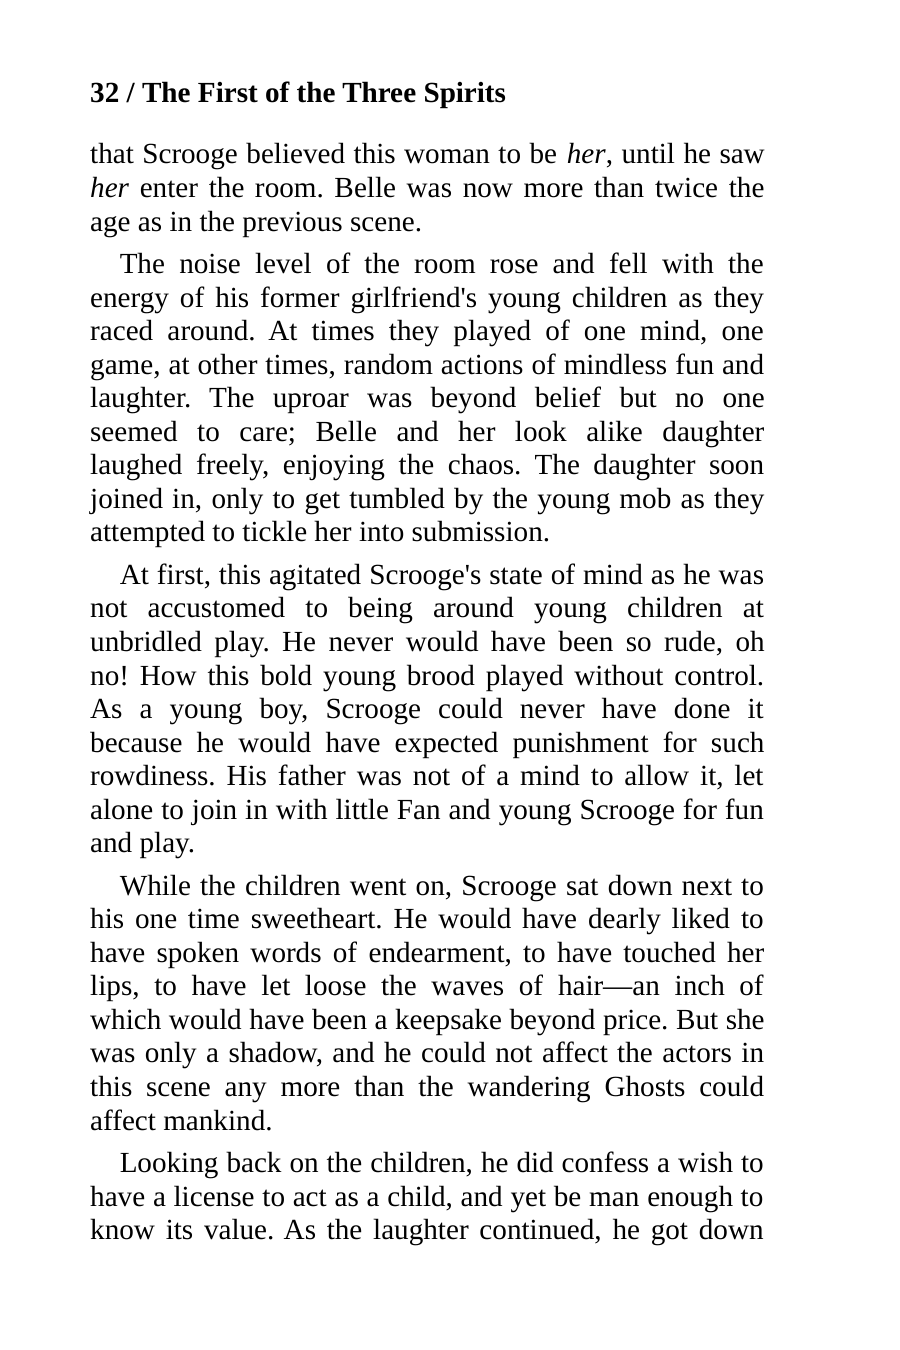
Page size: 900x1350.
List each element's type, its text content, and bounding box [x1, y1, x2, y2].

text The noise level of the room rose and fell with the energy of his former girlfriend's young children as they raced around. At times they played of one mind, one game, at other times, random actions of mindless fun and laughter. The uproar was beyond belief but no one seemed to care; Belle and her look alike daughter laughed freely, enjoying the chaos. The daughter soon joined in, only to get tumbled by the young mob as they attempted to tickle her into submission. [90, 246, 765, 548]
text Looking back on the children, he did confess a wish to have a license to act as a child, and yet be man enough to know its value. As the laughter continued, he got down [90, 1145, 765, 1246]
text At first, this agitated Scrooge's state of mind as he was not accustomed to being around young children at unbridled play. He never would have been so rude, oh no! How this bold young brood played without control. As a young boy, Scrooge could never have done it because he would have expected punishment for such rowdiness. His father was not of a mind to allow it, let alone to join in with little Fan and young Scrooge for fun and play. [90, 557, 765, 859]
text While the children went on, Scrooge sat down next to his one time sweetheart. He would have dearly liked to have spoken words of endearment, to have touched her lips, to have let loose the waves of hair—an inch of which would have been a keepsake beyond price. But she was only a shadow, and he could not affect the actors in this scene any more than the wandering Ghosts could affect mankind. [90, 868, 765, 1136]
text that Scrooge believed this woman to be her, until he saw her enter the room. Belle was now more than twice the age as in the previous scene. [90, 137, 765, 237]
